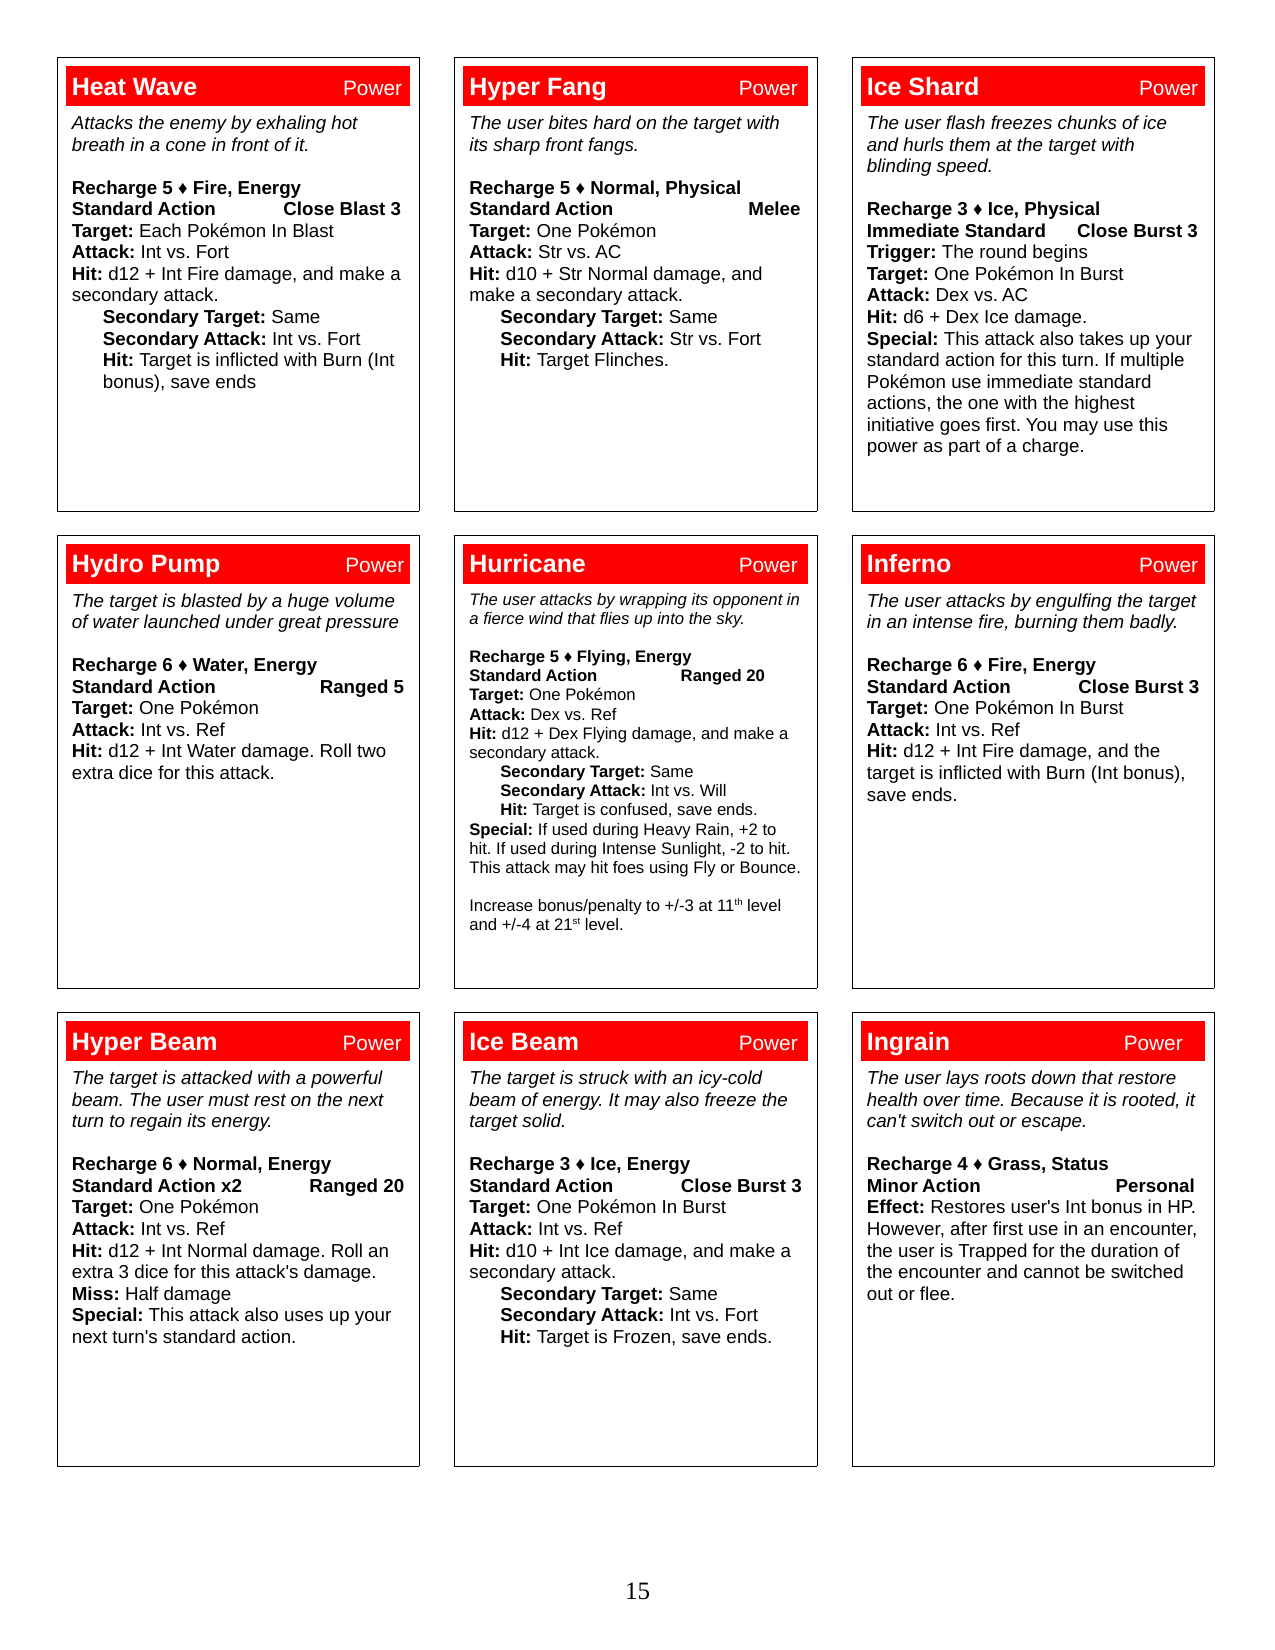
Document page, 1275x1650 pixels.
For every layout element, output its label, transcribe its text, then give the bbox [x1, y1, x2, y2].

table_header Hyper Beam Power [66, 1021, 410, 1061]
table_header Hydro Pump Power [66, 544, 410, 584]
table_cell The user bites hard on the target with its sharp front fangs. Recharge 5 ♦ Normal, Physical Standard Action Melee Target: One Pokémon Attack: Str vs. AC Hit: d10 + Str Normal damage, and make a secondary attack. Secondary Target: Same Secondary Attack: Str vs. Fort Hit: Target Flinches. [463, 106, 808, 376]
table_header Ingrain Power [861, 1021, 1205, 1061]
table_header Hyper Fang Power [463, 66, 808, 106]
table_header Inferno Power [861, 544, 1205, 584]
table_cell The user flash freezes chunks of ice and hurls them at the target with blinding speed. Recharge 3 ♦ Ice, Physical Immediate Standard Close Burst 3 Trigger: The round begins Target: One Pokémon In Burst Attack: Dex vs. AC Hit: d6 + Dex Ice damage. Special: This attack also takes up your standard action for this turn. If multiple Pokémon use immediate standard actions, the one with the highest initiative goes first. You may use this power as part of a charge. [861, 106, 1205, 462]
table_cell The user attacks by wrapping its opponent in a fierce wind that flies up into the sky. Recharge 5 ♦ Flying, Energy Standard Action Ranged 20 Target: One Pokémon Attack: Dex vs. Ref Hit: d12 + Dex Flying damage, and make a secondary attack. Secondary Target: Same Secondary Attack: Int vs. Will Hit: Target is confused, save ends. Special: If used during Heavy Rain, +2 to hit. If used during Intense Sunlight, -2 to hit. This attack may hit foes using Fly or Bounce. Increase bonus/penalty to +/-3 at 11th level and +/-4 at 21st level. [463, 584, 808, 940]
table_cell The user lays roots down that restore health over time. Because it is rooted, it can't switch out or escape. Recharge 4 ♦ Grass, Status Minor Action Personal Effect: Restores user's Int bonus in HP. However, after first use in an encounter, the user is Trapped for the duration of the encounter and cannot be switched out or flee. [861, 1061, 1205, 1310]
table_cell The user attacks by engulfing the target in an intense fire, burning them badly. Recharge 6 ♦ Fire, Energy Standard Action Close Burst 3 Target: One Pokémon In Burst Attack: Int vs. Ref Hit: d12 + Int Fire damage, and the target is inflicted with Burn (Int bonus), save ends. [861, 584, 1205, 811]
table_cell Attacks the enemy by exhaling hot breath in a cone in front of it. Recharge 5 ♦ Fire, Energy Standard Action Close Blast 3 Target: Each Pokémon In Blast Attack: Int vs. Fort Hit: d12 + Int Fire damage, and make a secondary attack. Secondary Target: Same Secondary Attack: Int vs. Fort Hit: Target is inflicted with Burn (Int bonus), save ends [66, 106, 410, 419]
table_header Ice Beam Power [463, 1021, 808, 1061]
table_cell The target is blasted by a huge volume of water launched under great pressure Recharge 6 ♦ Water, Energy Standard Action Ranged 5 Target: One Pokémon Attack: Int vs. Ref Hit: d12 + Int Water damage. Roll two extra dice for this attack. [66, 584, 410, 789]
table_cell The target is attacked with a powerful beam. The user must rest on the next turn to regain its energy. Recharge 6 ♦ Normal, Energy Standard Action x2 Ranged 20 Target: One Pokémon Attack: Int vs. Ref Hit: d12 + Int Normal damage. Roll an extra 3 dice for this attack's damage. Miss: Half damage Special: This attack also uses up your next turn's standard action. [66, 1061, 410, 1353]
table_cell The target is struck with an icy-cold beam of energy. It may also freeze the target solid. Recharge 3 ♦ Ice, Energy Standard Action Close Burst 3 Target: One Pokémon In Burst Attack: Int vs. Ref Hit: d10 + Int Ice damage, and make a secondary attack. Secondary Target: Same Secondary Attack: Int vs. Fort Hit: Target is Frozen, save ends. [463, 1061, 808, 1374]
table_header Ice Shard Power [861, 66, 1205, 106]
table_header Hurricane Power [463, 544, 808, 584]
table_header Heat Wave Power [66, 66, 410, 106]
